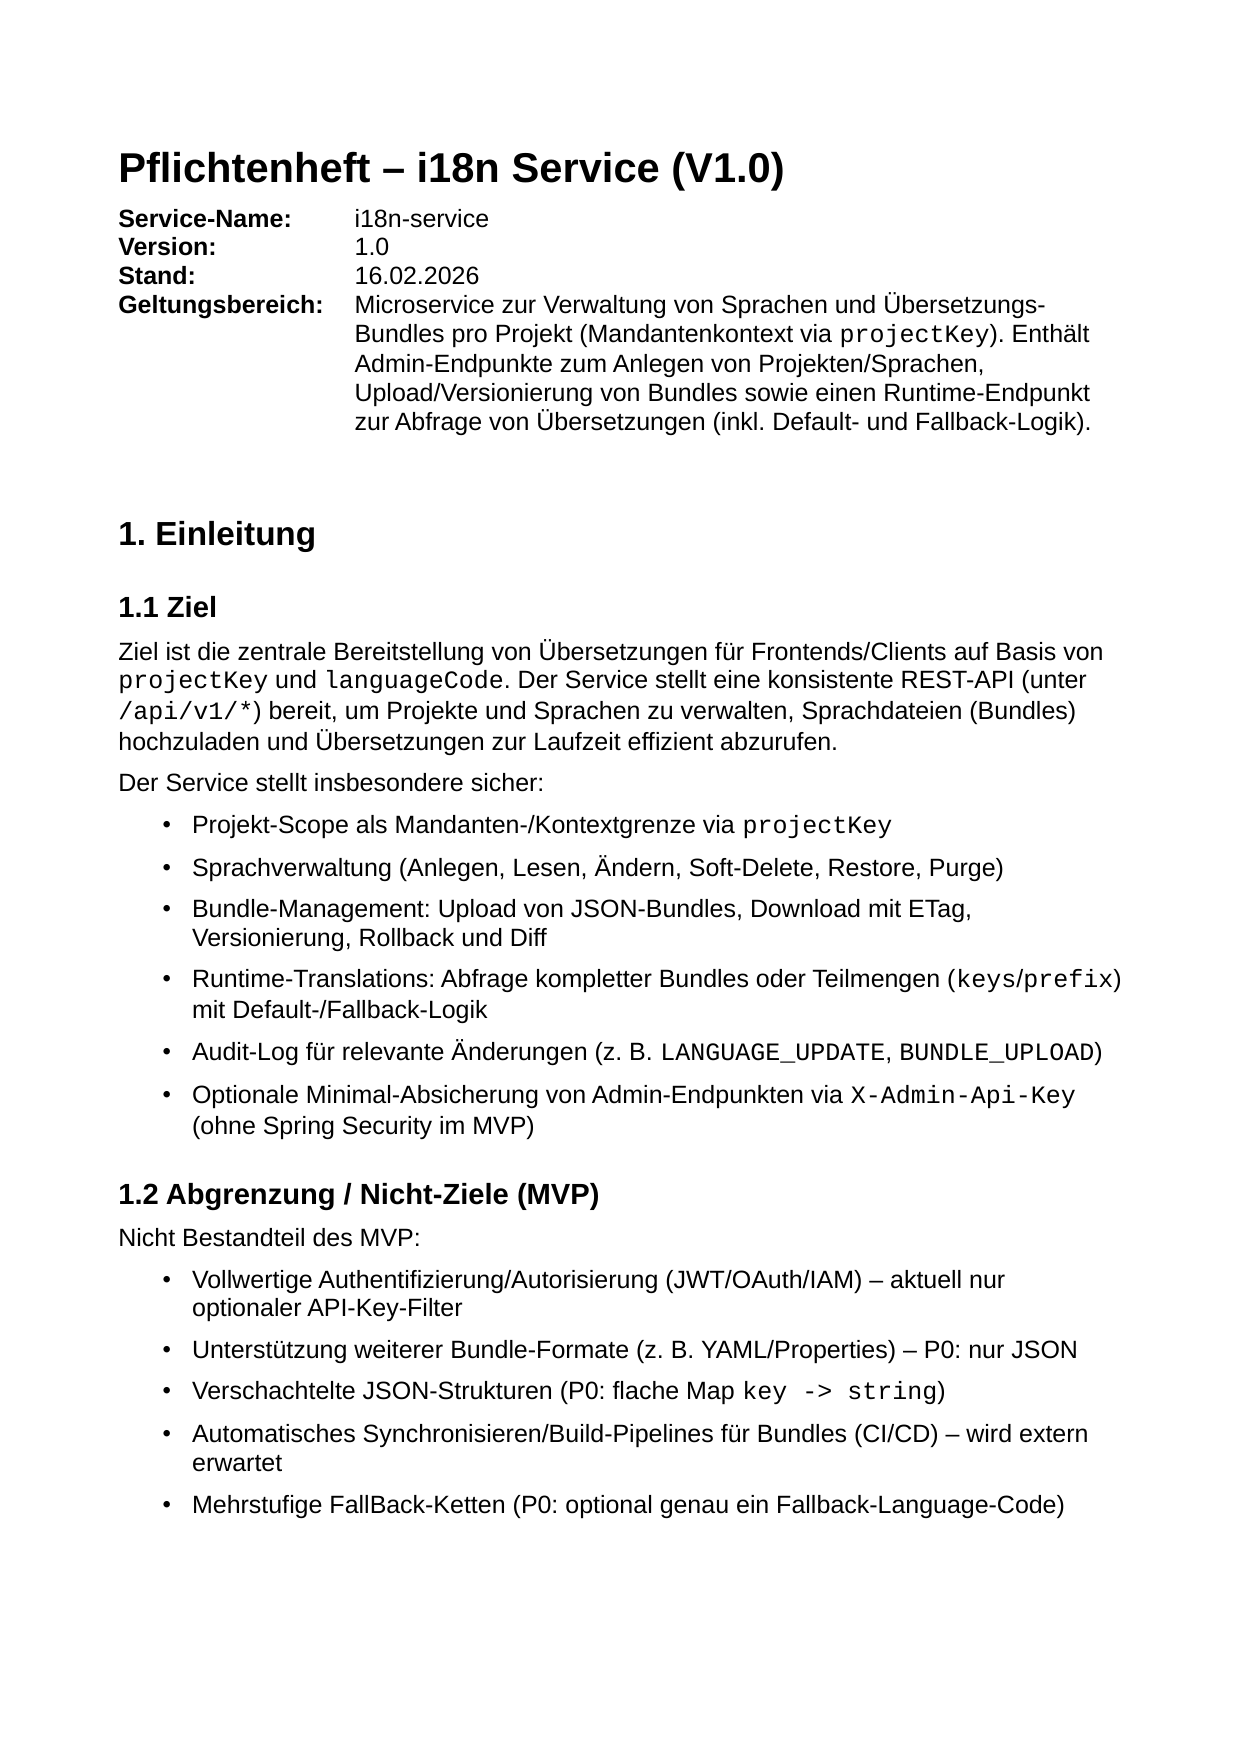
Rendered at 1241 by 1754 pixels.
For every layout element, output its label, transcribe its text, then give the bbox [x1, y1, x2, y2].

list Runtime-Translations: Abfrage kompletter Bundles oder Teilmengen (keys/prefix) mit Default-/Fallback-Logik [162, 964, 1122, 1024]
subtitle Pflichtenheft – i18n Service (V1.0) [118, 143, 1122, 191]
list Audit-Log für relevante Änderungen (z. B. LANGUAGE_UPDATE, BUNDLE_UPLOAD) [162, 1037, 1122, 1068]
text Der Service stellt insbesondere sicher: [118, 768, 1122, 797]
text Service-Name: i18n-service Version: 1.0 Stand: 16.02.2026 Geltungsbereich: Microservice zur Verwaltung von Sprachen und Übersetzungs- Bundles pro Projekt (Mandantenkontext via projectKey). Enthält Admin-Endpunkte zum Anlegen von Projekten/Sprachen, Upload/Versionierung von Bundles sowie einen Runtime-Endpunkt zur Abfrage von Übersetzungen (inkl. Default- und Fallback-Logik). [118, 203, 1122, 436]
list Sprachverwaltung (Anlegen, Lesen, Ändern, Soft-Delete, Restore, Purge) [162, 853, 1122, 882]
subtitle 1. Einleitung [118, 514, 1122, 553]
list Bundle-Management: Upload von JSON-Bundles, Download mit ETag, Versionierung, Rollback und Diff [162, 894, 1122, 952]
list Mehrstufige FallBack-Ketten (P0: optional genau ein Fallback-Language-Code) [162, 1489, 1122, 1518]
list Projekt-Scope als Mandanten-/Kontextgrenze via projectKey [162, 809, 1122, 841]
subtitle 1.1 Ziel [118, 590, 1122, 624]
subtitle 1.2 Abgrenzung / Nicht-Ziele (MVP) [118, 1177, 1122, 1211]
text Nicht Bestandteil des MVP: [118, 1223, 1122, 1252]
list Verschachtelte JSON-Strukturen (P0: flache Map key -> string) [162, 1376, 1122, 1407]
list Unterstützung weiterer Bundle-Formate (z. B. YAML/Properties) – P0: nur JSON [162, 1335, 1122, 1363]
text Ziel ist die zentrale Bereitstellung von Übersetzungen für Frontends/Clients auf Basis von projectKey und languageCode. Der Service stellt eine konsistente REST-API (unter /api/v1/*) bereit, um Projekte und Sprachen zu verwalten, Sprachdateien (Bundles) hochzuladen und Übersetzungen zur Laufzeit effizient abzurufen. [118, 636, 1122, 756]
list Optionale Minimal-Absicherung von Admin-Endpunkten via X-Admin-Api-Key (ohne Spring Security im MVP) [162, 1080, 1122, 1140]
list Automatisches Synchronisieren/Build-Pipelines für Bundles (CI/CD) – wird extern erwartet [162, 1419, 1122, 1477]
list Vollwertige Authentifizierung/Autorisierung (JWT/OAuth/IAM) – aktuell nur optionaler API-Key-Filter [162, 1264, 1122, 1322]
